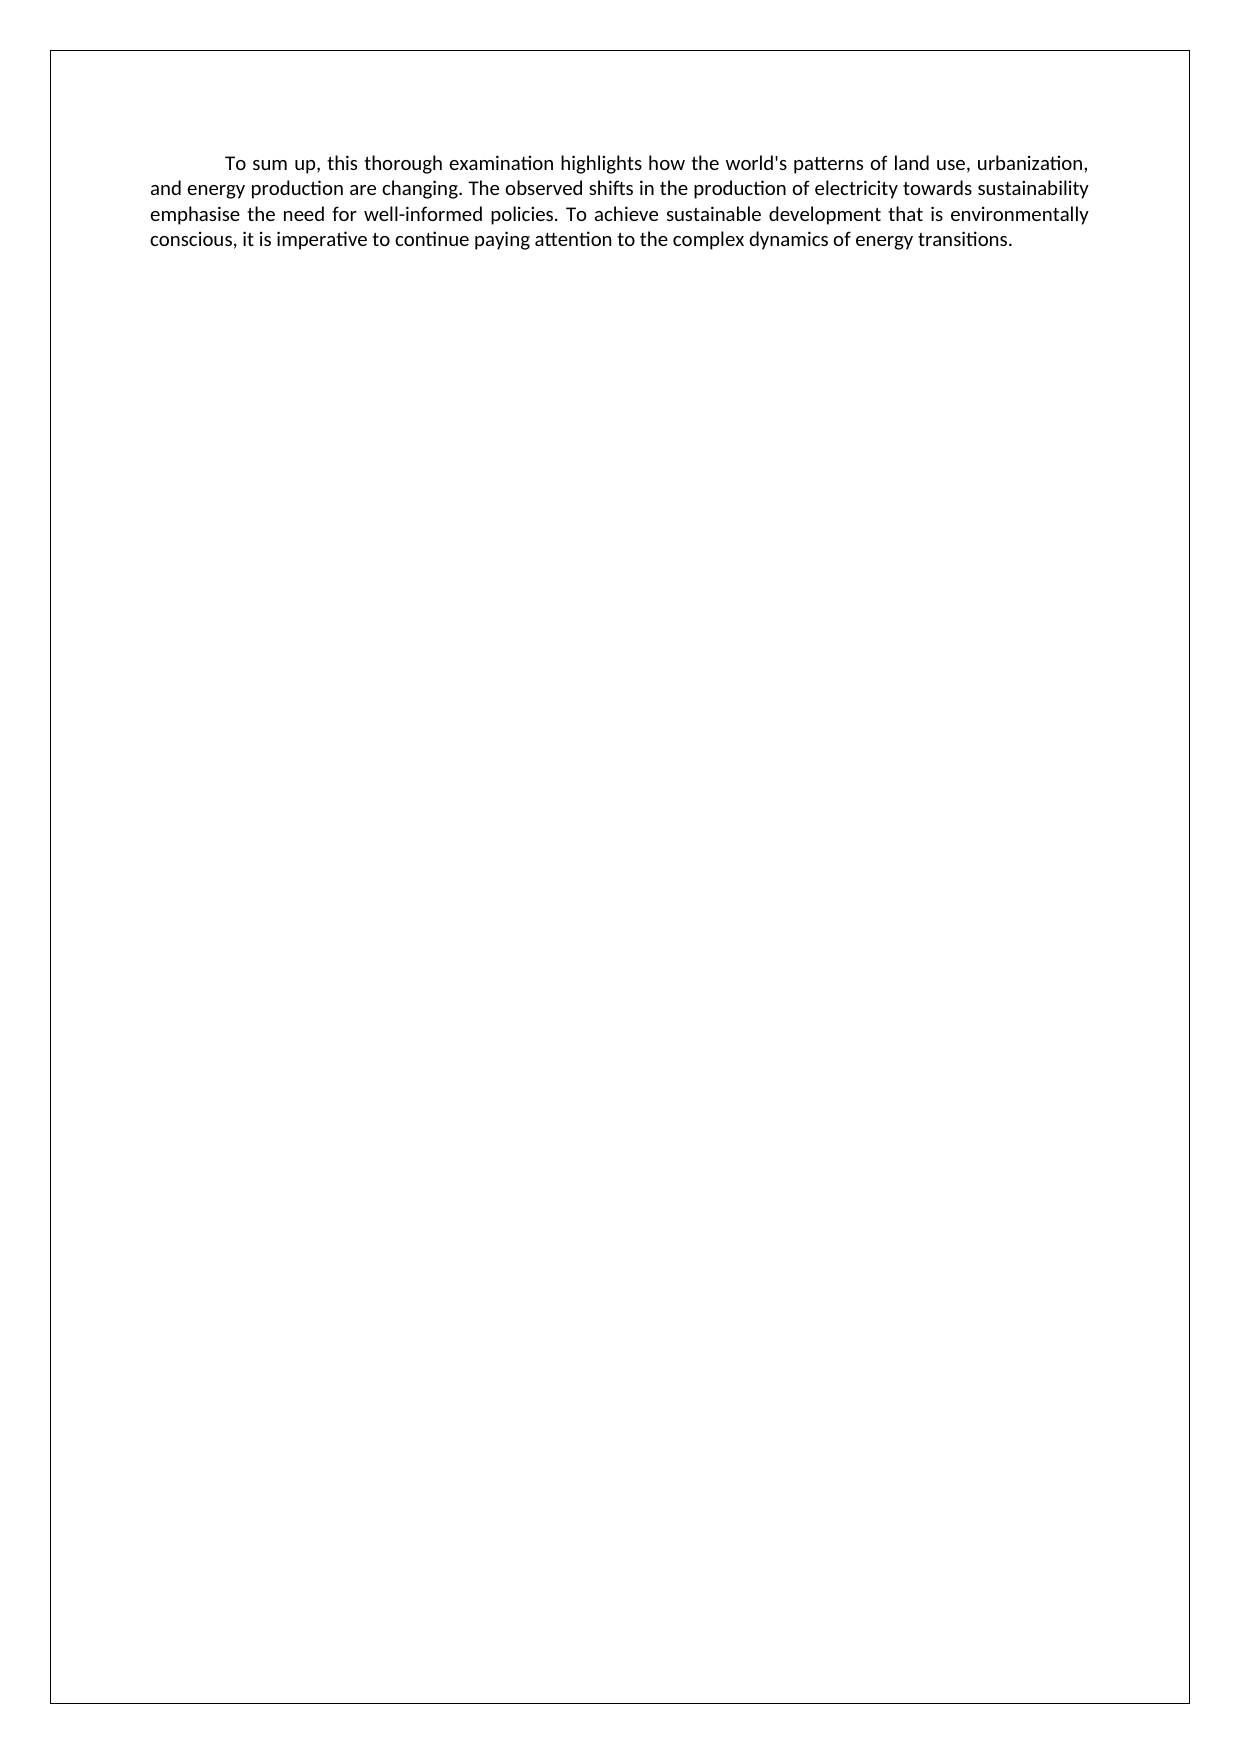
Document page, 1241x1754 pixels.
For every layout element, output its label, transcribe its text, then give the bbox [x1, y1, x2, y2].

text To sum up, this thorough examination highlights how the world's patterns of land use, urbanization, and energy production are changing. The observed shifts in the production of electricity towards sustainability emphasise the need for well-informed policies. To achieve sustainable development that is environmentally conscious, it is imperative to continue paying attention to the complex dynamics of energy transitions. [150, 150, 1090, 252]
